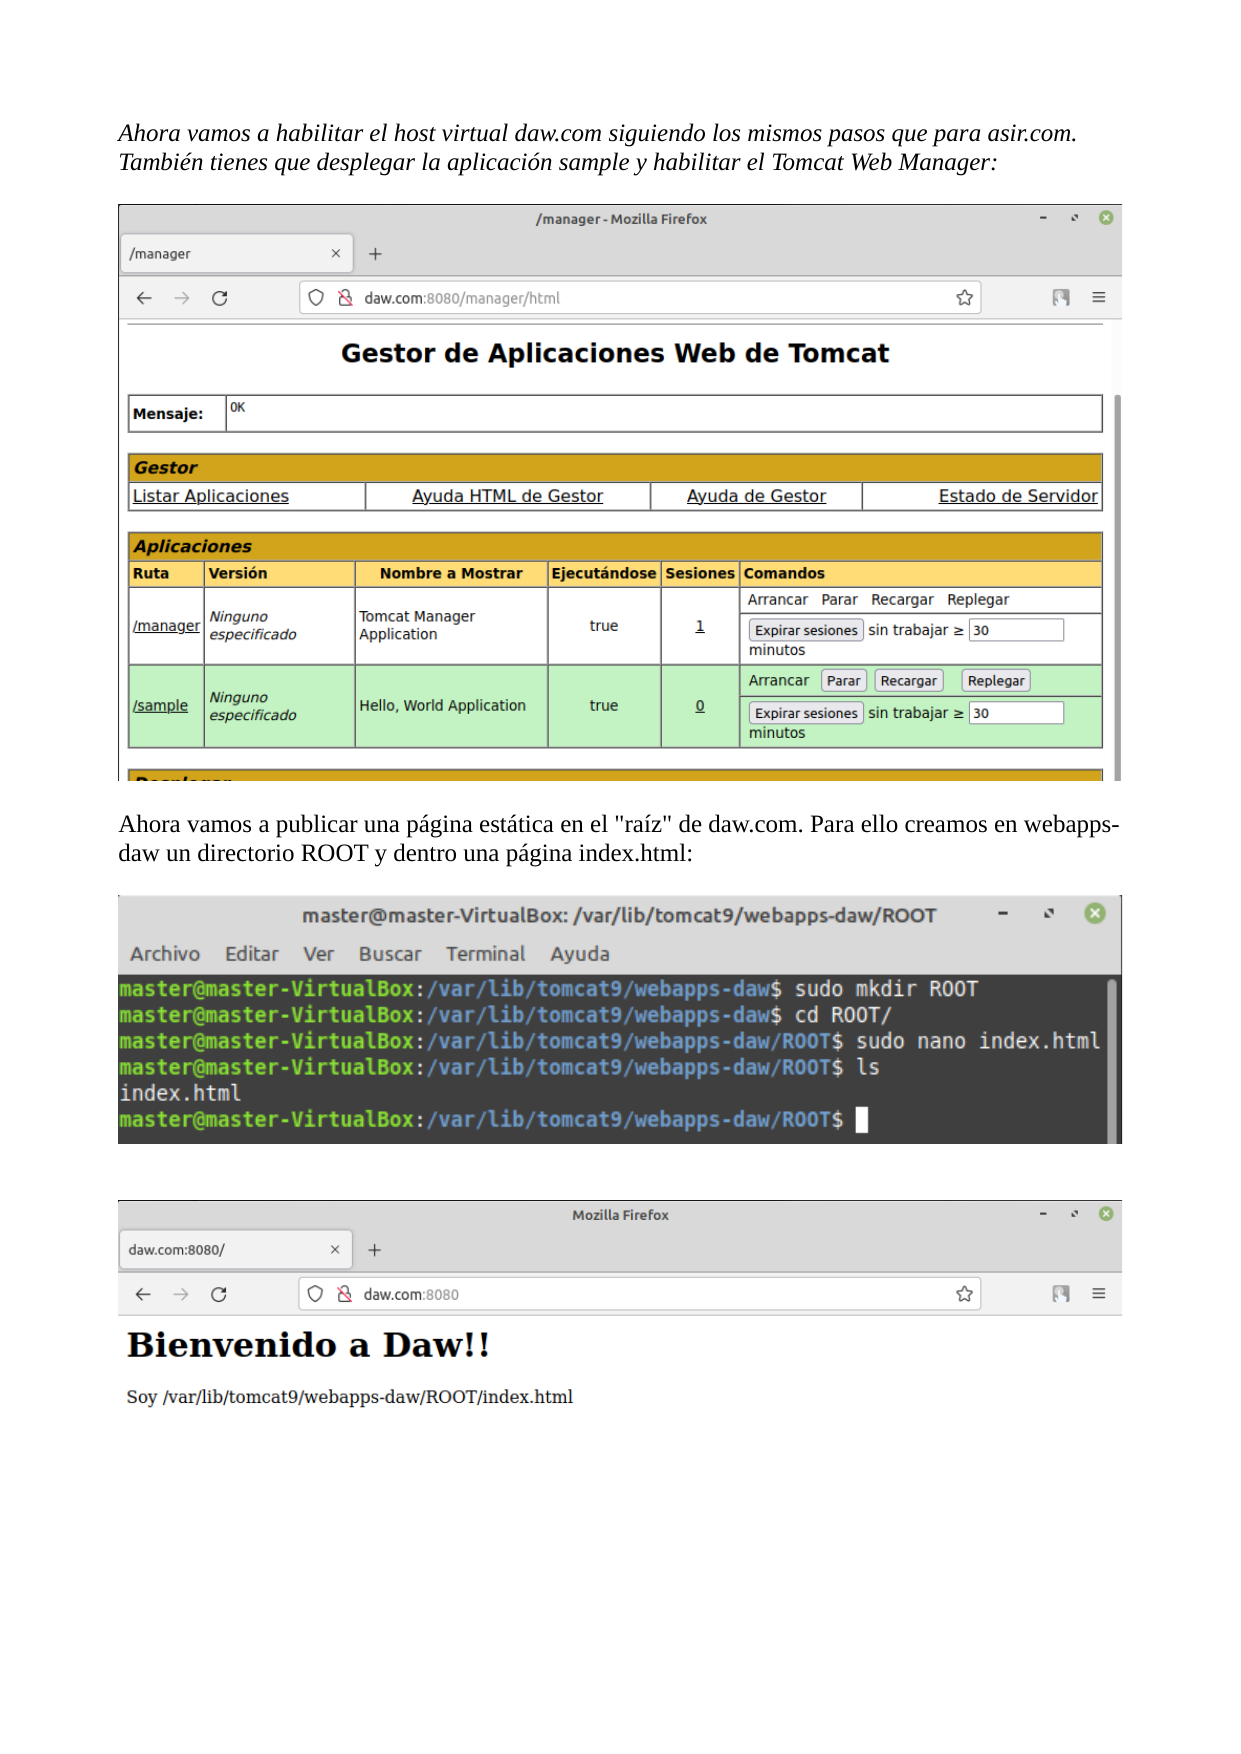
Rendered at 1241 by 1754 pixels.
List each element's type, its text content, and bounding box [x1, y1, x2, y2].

picture [118, 204, 1123, 781]
picture [118, 1200, 1123, 1422]
text Ahora vamos a habilitar el host virtual daw.com siguiendo los mismos pasos que para asir.com. También tienes que desplegar la aplicación sample y habilitar el Tomcat Web Manager: [118, 118, 1122, 176]
text Ahora vamos a publicar una página estática en el "raíz" de daw.com. Para ello creamos en webapps-daw un directorio ROOT y dentro una página index.html: [118, 809, 1122, 866]
picture [118, 895, 1123, 1144]
